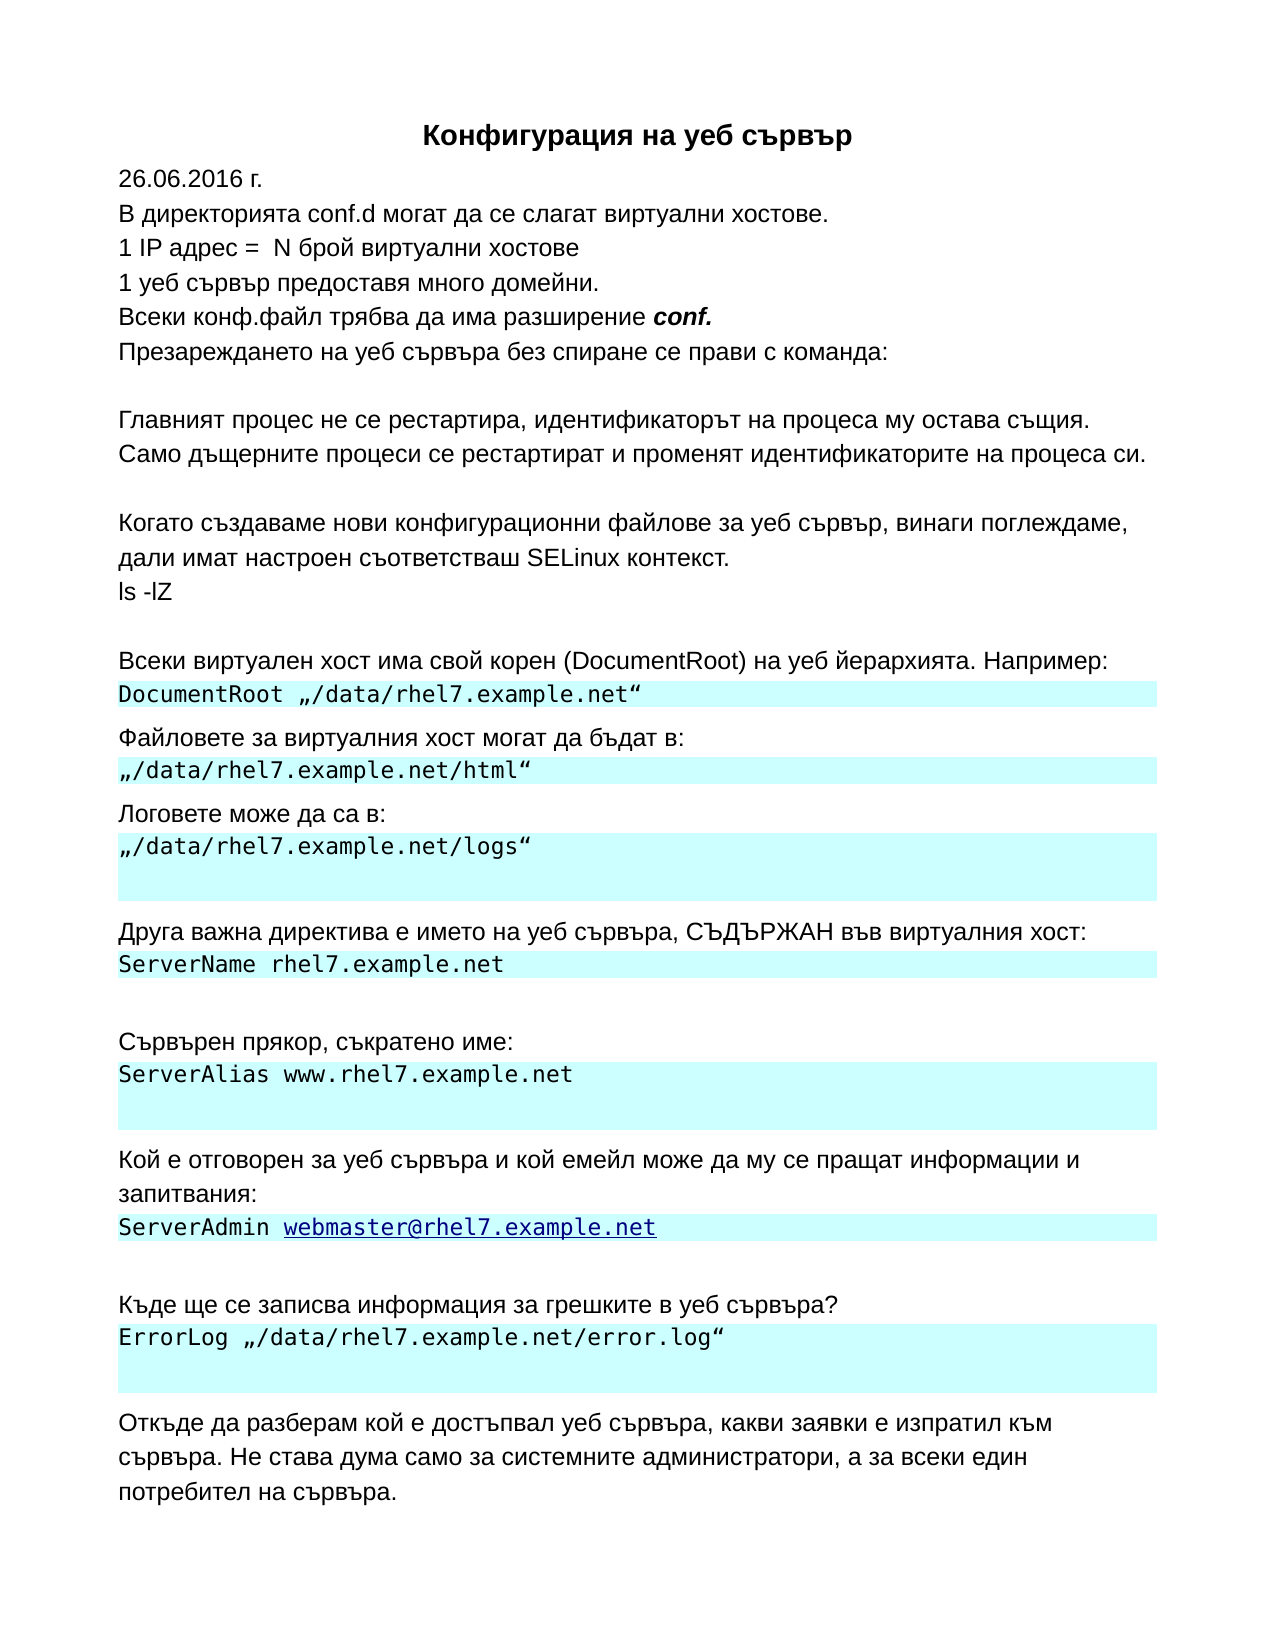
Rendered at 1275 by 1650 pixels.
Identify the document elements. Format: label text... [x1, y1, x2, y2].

text Файловете за виртуалния хост могат да бъдат в: [118, 722, 1157, 751]
text Логовете може да са в: [118, 799, 1157, 827]
text Къде ще се записва информация за грешките в уеб сървъра? [118, 1290, 1157, 1319]
text Кой е отговорен за уеб сървъра и кой емейл може да му се пращат информации и запитвания: [118, 1145, 1157, 1208]
text Друга важна директива е името на уеб сървъра, СЪДЪРЖАН във виртуалния хост: [118, 916, 1157, 945]
text В директорията conf.d могат да се слагат виртуални хостове. [118, 199, 1157, 227]
text ls -lZ [118, 577, 1157, 606]
text Откъде да разберам кой е достъпвал уеб сървъра, какви заявки е изпратил към сървъра. Не става дума само за системните администратори, а за всеки един потребител на сървъра. [118, 1408, 1157, 1506]
text 26.06.2016 г. [118, 164, 1157, 193]
text ServerName rhel7.example.net [118, 951, 1157, 978]
subtitle Конфигурация на уеб сървър [118, 118, 1157, 152]
text Презареждането на уеб сървъра без спиране се прави с команда: [118, 337, 1157, 365]
text ServerAlias www.rhel7.example.net [118, 1062, 1157, 1088]
text Всеки конф.файл трябва да има разширение conf. [118, 302, 1157, 331]
text Когато създаваме нови конфигурационни файлове за уеб сървър, винаги поглеждаме, дали имат настроен съответстваш SELinux контекст. [118, 508, 1157, 572]
text Главният процес не се рестартира, идентификаторът на процеса му остава същия. [118, 405, 1157, 434]
text Само дъщерните процеси се рестартират и променят идентификаторите на процеса си. [118, 439, 1157, 468]
text DocumentRoot „/data/rhel7.example.net“ [118, 681, 1157, 707]
text ServerAdmin webmaster@rhel7.example.net [118, 1214, 1157, 1241]
text Сървърен прякор, съкратено име: [118, 1027, 1157, 1056]
text ErrorLog „/data/rhel7.example.net/error.log“ [118, 1324, 1157, 1351]
text 1 уеб сървър предоставя много домейни. [118, 268, 1157, 296]
text 1 IP адрес = N брой виртуални хостове [118, 233, 1157, 262]
text „/data/rhel7.example.net/html“ [118, 757, 1157, 784]
text Всеки виртуален хост има свой корен (DocumentRoot) на уеб йерархията. Например: [118, 646, 1157, 675]
text „/data/rhel7.example.net/logs“ [118, 833, 1157, 860]
